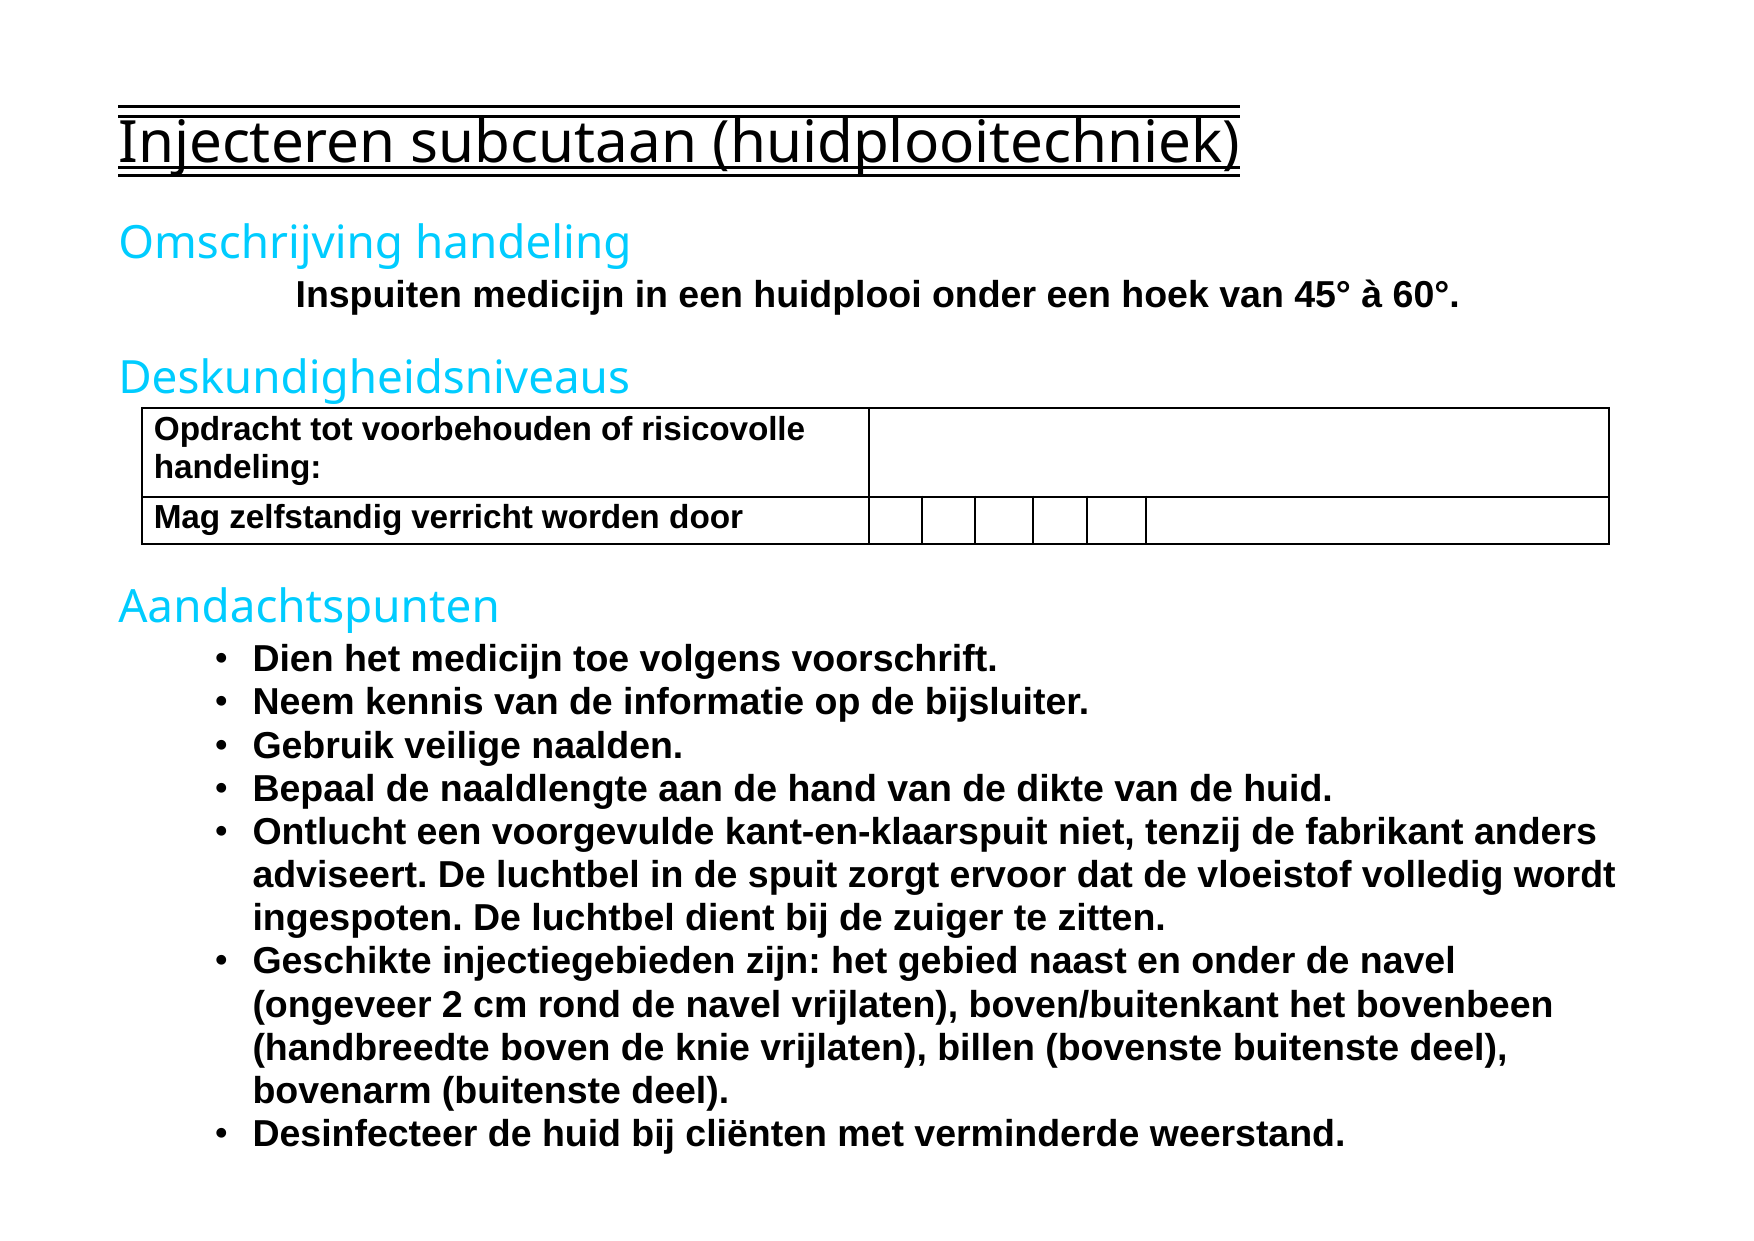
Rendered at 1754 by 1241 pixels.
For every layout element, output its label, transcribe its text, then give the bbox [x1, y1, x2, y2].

table_cell Mag zelfstandig verricht worden door [143, 498, 868, 542]
subtitle Geschikte injectiegebieden zijn: het gebied naast en onder de navel (ongeveer 2 cm rond de navel vrijlaten), boven/buitenkant het bovenbeen (handbreedte boven de knie vrijlaten), billen (bovenste buitenste deel), bovenarm (buitenste deel). [215, 939, 1636, 1111]
subtitle Aandachtspunten [118, 574, 1636, 636]
subtitle Desinfecteer de huid bij cliënten met verminderde weerstand. [215, 1111, 1636, 1154]
title Injecteren subcutaan (huidplooitechniek) [118, 100, 1636, 180]
subtitle Bepaal de naaldlengte aan de hand van de dikte van de huid. [215, 766, 1636, 809]
table_cell [1147, 498, 1608, 542]
subtitle Gebruik veilige naalden. [215, 723, 1636, 766]
subtitle Inspuiten medicijn in een huidplooi onder een hoek van 45° à 60°. [177, 272, 1636, 315]
subtitle Dien het medicijn toe volgens voorschrift. [215, 636, 1636, 679]
subtitle Omschrijving handeling [118, 209, 1636, 272]
table_header Opdracht tot voorbehouden of risicovolle handeling: [143, 409, 868, 496]
subtitle Deskundigheidsniveaus [118, 344, 1636, 407]
subtitle Ontlucht een voorgevulde kant-en-klaarspuit niet, tenzij de fabrikant anders adviseert. De luchtbel in de spuit zorgt ervoor dat de vloeistof volledig wordt ingespoten. De luchtbel dient bij de zuiger te zitten. [215, 809, 1636, 939]
table_cell [870, 498, 921, 542]
table_header [870, 409, 1608, 496]
table_cell [1088, 498, 1145, 542]
table_cell [1034, 498, 1086, 542]
table_cell [976, 498, 1032, 542]
subtitle Neem kennis van de informatie op de bijsluiter. [215, 679, 1636, 723]
table_cell [923, 498, 974, 542]
